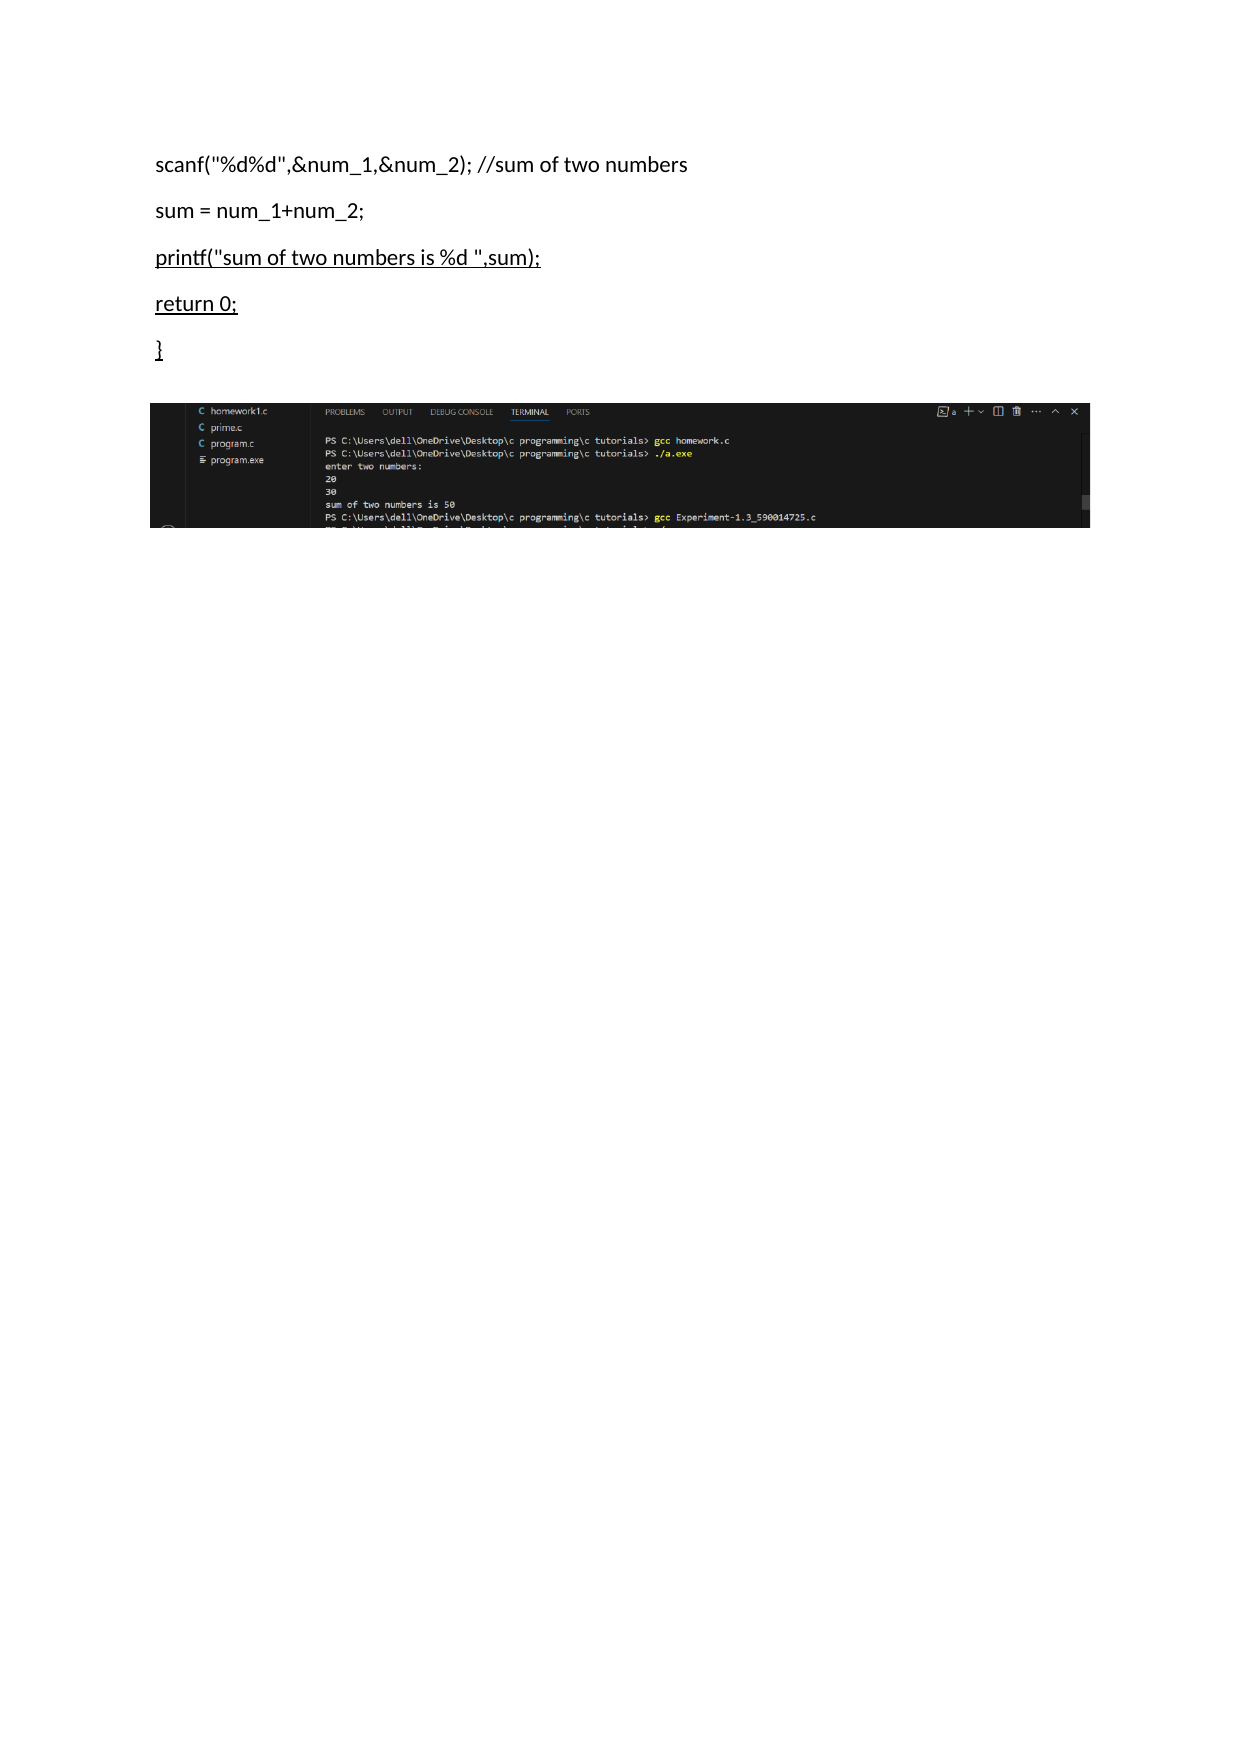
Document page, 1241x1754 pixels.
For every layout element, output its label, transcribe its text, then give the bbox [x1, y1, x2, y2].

text } [155, 335, 1090, 363]
text scanf("%d%d",&num_1,&num_2); //sum of two numbers [155, 150, 1090, 178]
text sum = num_1+num_2; [155, 196, 1090, 224]
text printf("sum of two numbers is %d ",sum); [155, 243, 1090, 271]
text return 0; [155, 289, 1090, 317]
